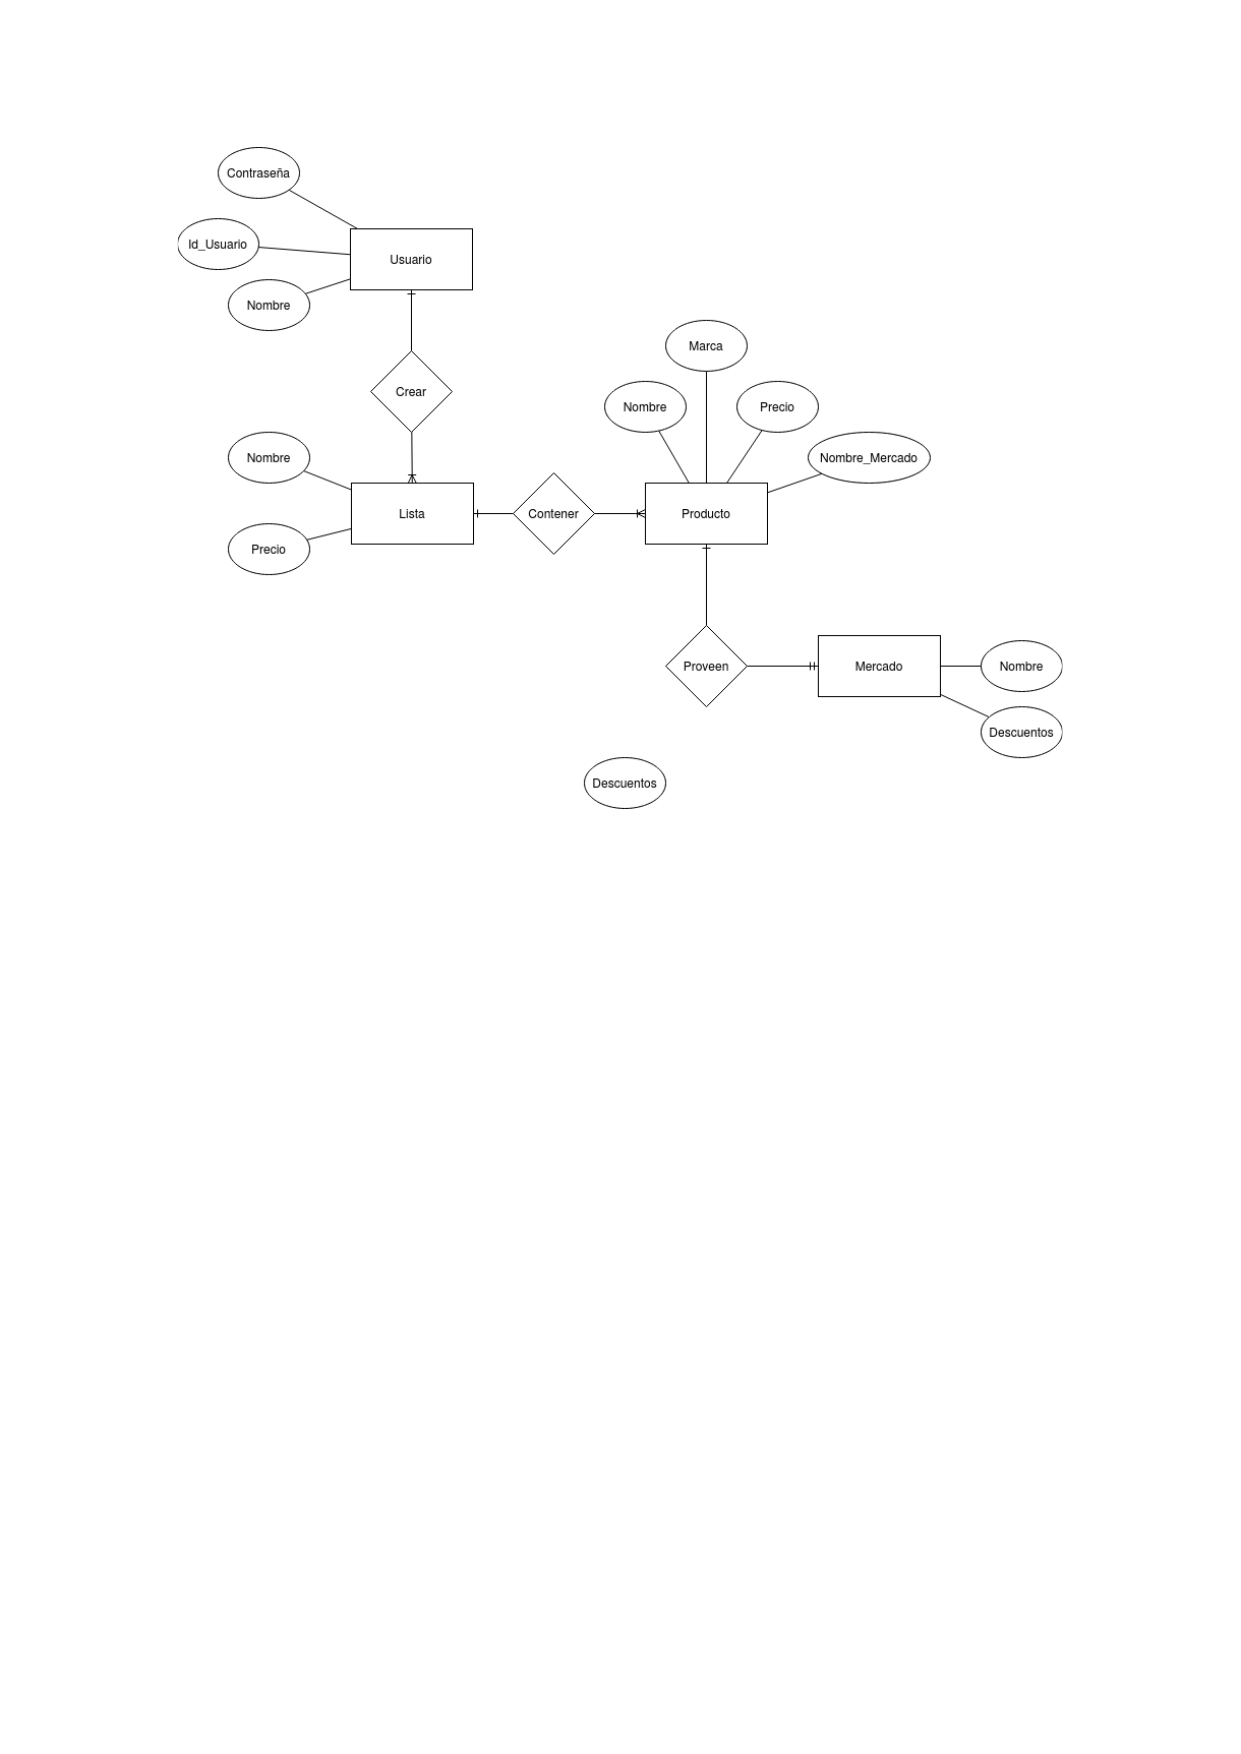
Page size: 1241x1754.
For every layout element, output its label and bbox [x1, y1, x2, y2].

picture [177, 147, 1063, 809]
